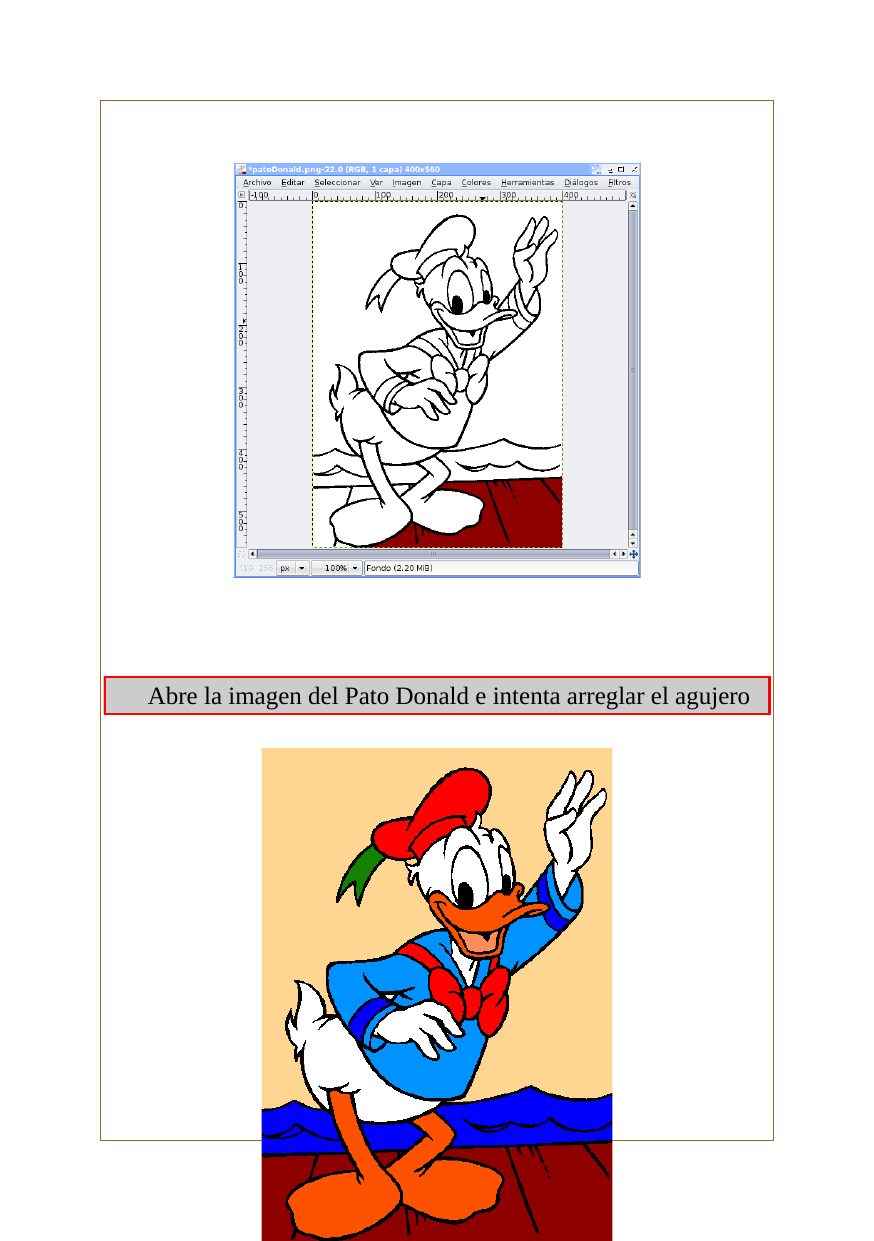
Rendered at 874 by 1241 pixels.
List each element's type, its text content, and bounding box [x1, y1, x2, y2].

picture [261, 748, 613, 1241]
picture [233, 162, 641, 578]
text Abre la imagen del Pato Donald e intenta arreglar el agujero [106, 678, 768, 713]
